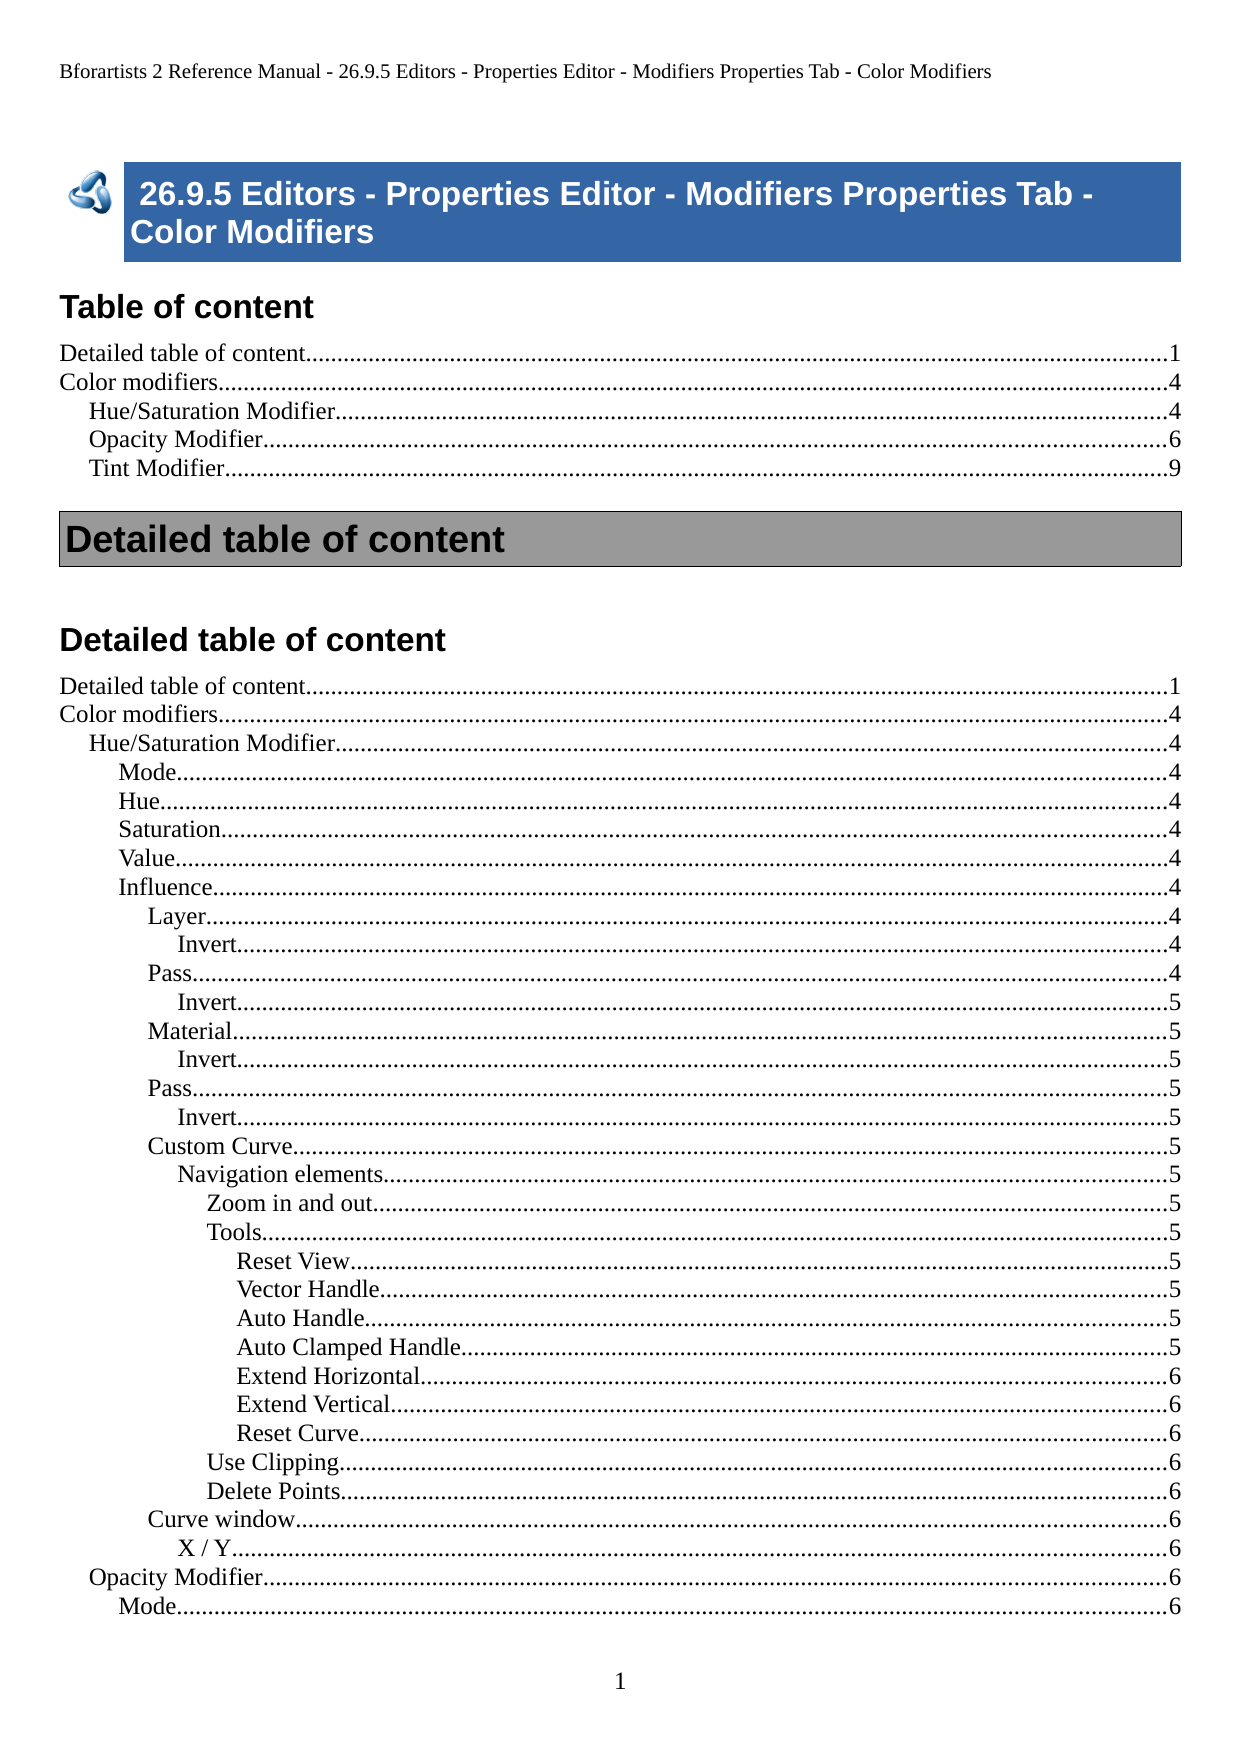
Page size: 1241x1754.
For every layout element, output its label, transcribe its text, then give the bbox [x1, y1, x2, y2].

text Opacity Modifier 6 [88, 424, 1181, 453]
table_header Detailed table of content [60, 512, 1181, 566]
table_header 26.9.5 Editors - Properties Editor - Modifiers Properties Tab - Color Modifiers [124, 162, 1181, 262]
text Reset View 5 [236, 1246, 1181, 1274]
text Auto Handle 5 [236, 1303, 1181, 1332]
text Influence 4 [118, 872, 1181, 901]
text Layer 4 [147, 901, 1181, 929]
text Color modifiers 4 [59, 699, 1181, 728]
text Saturation 4 [118, 814, 1181, 843]
text Tint Modifier 9 [88, 453, 1181, 482]
text X / Y 6 [177, 1533, 1181, 1562]
text Auto Clamped Handle 5 [236, 1332, 1181, 1361]
text Hue/Saturation Modifier 4 [88, 728, 1181, 757]
text Tools 5 [206, 1217, 1181, 1246]
text Curve window 6 [147, 1504, 1181, 1533]
text Navigation elements 5 [177, 1159, 1181, 1188]
text Detailed table of content 1 [59, 671, 1181, 699]
text Color modifiers 4 [59, 367, 1181, 396]
text Mode 4 [118, 757, 1181, 786]
text Vector Handle 5 [236, 1274, 1181, 1303]
text Material 5 [147, 1016, 1181, 1044]
text Detailed table of content 1 [59, 338, 1181, 367]
text Custom Curve 5 [147, 1131, 1181, 1159]
text Invert 4 [177, 929, 1181, 958]
text Hue 4 [118, 786, 1181, 814]
table_header [59, 162, 124, 262]
text Value 4 [118, 843, 1181, 872]
text Hue/Saturation Modifier 4 [88, 396, 1181, 424]
picture [65, 167, 114, 217]
text Extend Horizontal 6 [236, 1361, 1181, 1389]
subtitle Table of content [59, 287, 1181, 326]
text Zoom in and out 5 [206, 1188, 1181, 1217]
text Reset Curve 6 [236, 1418, 1181, 1447]
text Pass 5 [147, 1073, 1181, 1102]
text Use Clipping 6 [206, 1447, 1181, 1476]
text Invert 5 [177, 987, 1181, 1016]
text Invert 5 [177, 1102, 1181, 1131]
text Opacity Modifier 6 [88, 1562, 1181, 1591]
text Invert 5 [177, 1044, 1181, 1073]
subtitle Detailed table of content [59, 620, 1181, 658]
text Pass 4 [147, 958, 1181, 987]
text Delete Points 6 [206, 1476, 1181, 1504]
text Mode 6 [118, 1591, 1181, 1619]
text Extend Vertical 6 [236, 1389, 1181, 1418]
